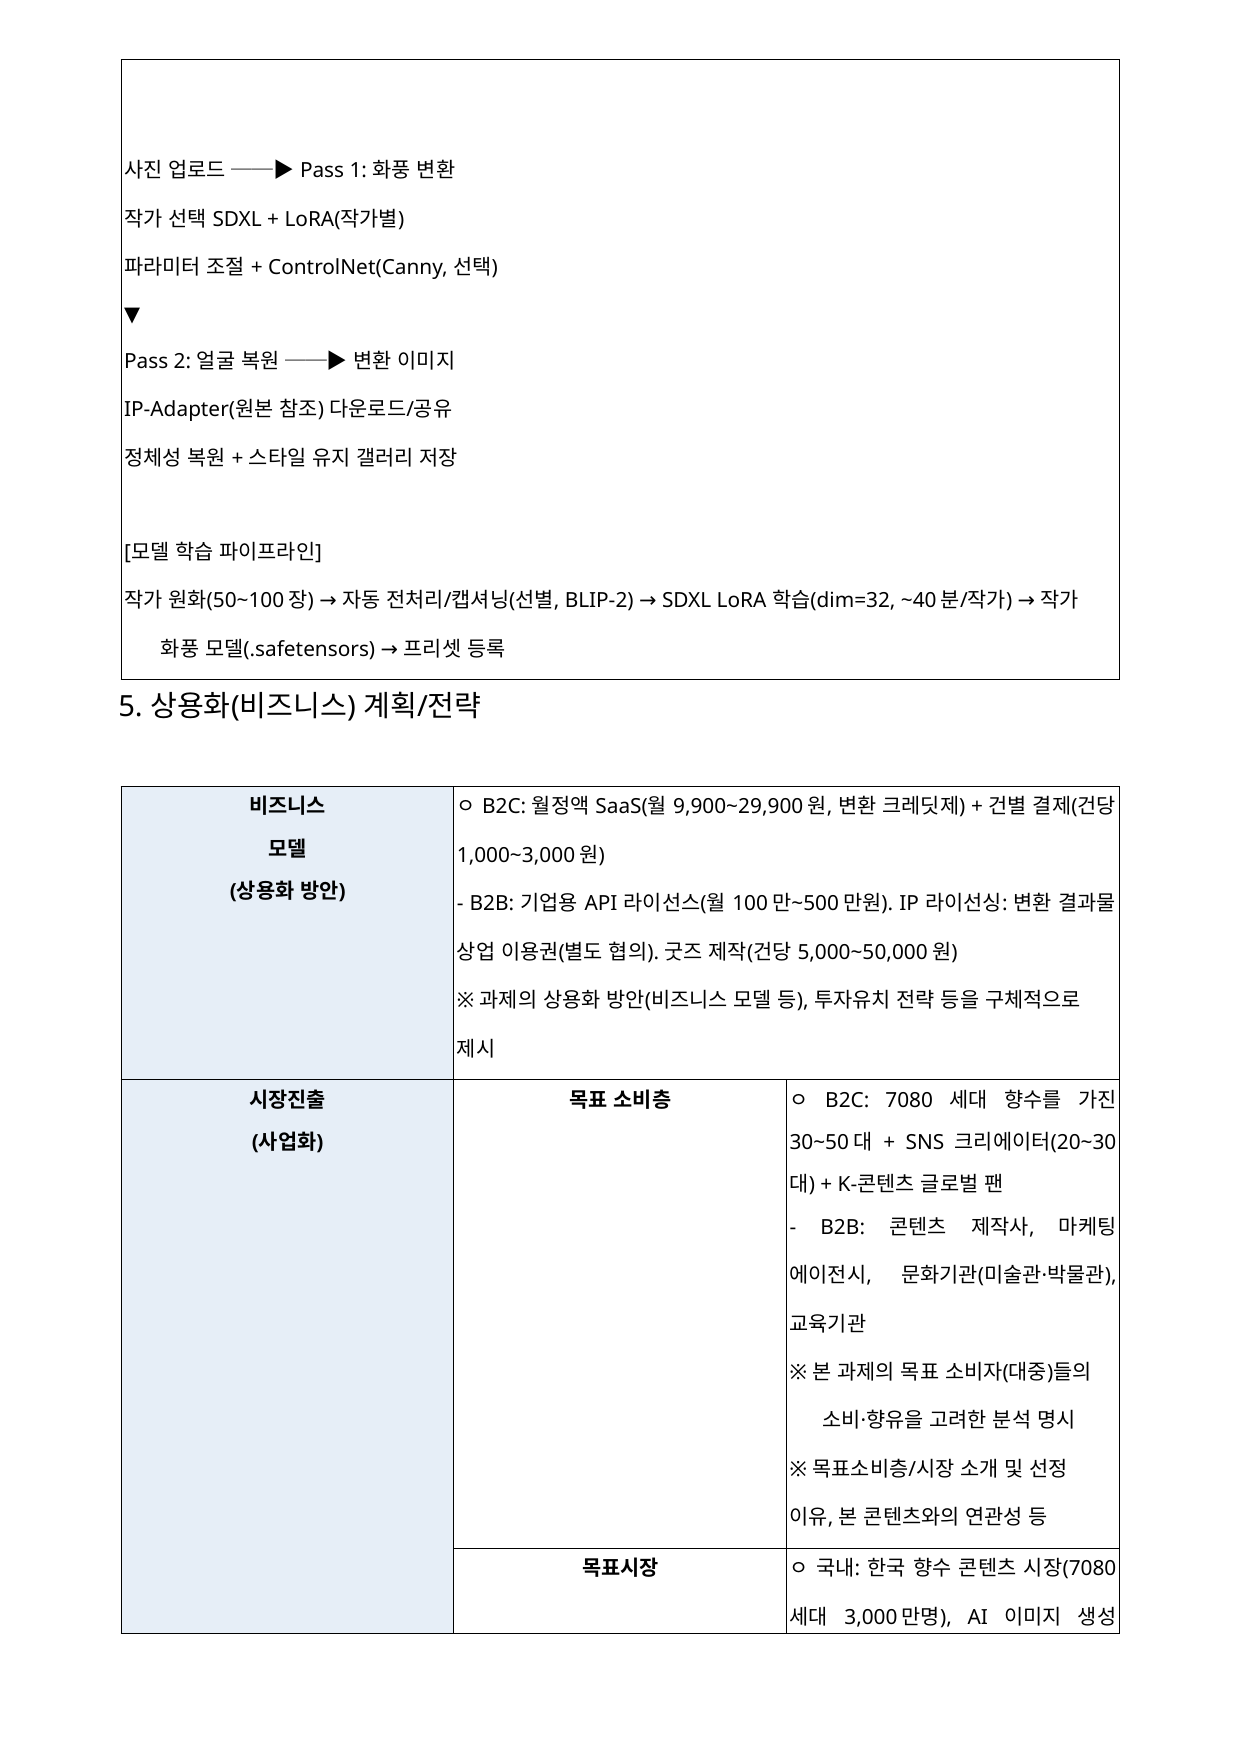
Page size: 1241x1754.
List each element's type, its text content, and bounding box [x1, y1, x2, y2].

table_cell 목표 소비층 [454, 1080, 786, 1548]
table_header ㅇ B2C: 월정액 SaaS(월 9,900~29,900원, 변환 크레딧제) + 건별 결제(건당 1,000~3,000원) - B2B: 기업용 API 라이선스(월 100만~500만원). IP 라이선싱: 변환 결과물 상업 이용권(별도 협의). 굿즈 제작(건당 5,000~50,000원) ※ 과제의 상용화 방안(비즈니스 모델 등), 투자유치 전략 등을 구체적으로 제시 [454, 787, 1119, 1079]
text 5. 상용화(비즈니스) 계획/전략 [118, 683, 1122, 725]
table_header 비즈니스 모델 (상용화 방안) [122, 787, 453, 1079]
table_cell ㅇ B2C: 7080 세대 향수를 가진 30~50대 + SNS 크리에이터(20~30대) + K-콘텐츠 글로벌 팬 - B2B: 콘텐츠 제작사, 마케팅 에이전시, 문화기관(미술관·박물관), 교육기관 ※ 본 과제의 목표 소비자(대중)들의 소비·향유을 고려한 분석 명시 ※ 목표소비층/시장 소개 및 선정 이유, 본 콘텐츠와의 연관성 등 [787, 1080, 1119, 1548]
table_header 사진 업로드 ──▶ Pass 1: 화풍 변환 작가 선택 SDXL + LoRA(작가별) 파라미터 조절 + ControlNet(Canny, 선택) ▼ Pass 2: 얼굴 복원 ──▶ 변환 이미지 IP-Adapter(원본 참조) 다운로드/공유 정체성 복원 + 스타일 유지 갤러리 저장 [모델 학습 파이프라인] 작가 원화(50~100장) → 자동 전처리/캡셔닝(선별, BLIP-2) → SDXL LoRA 학습(dim=32, ~40분/작가) → 작가 화풍 모델(.safetensors) → 프리셋 등록 [122, 60, 1119, 679]
table_cell 목표시장 [454, 1549, 786, 1633]
table_cell 시장진출 (사업화) [122, 1080, 453, 1633]
table_cell ㅇ 국내: 한국 향수 콘텐츠 시장(7080 세대 3,000만명), AI 이미지 생성 [787, 1549, 1119, 1633]
